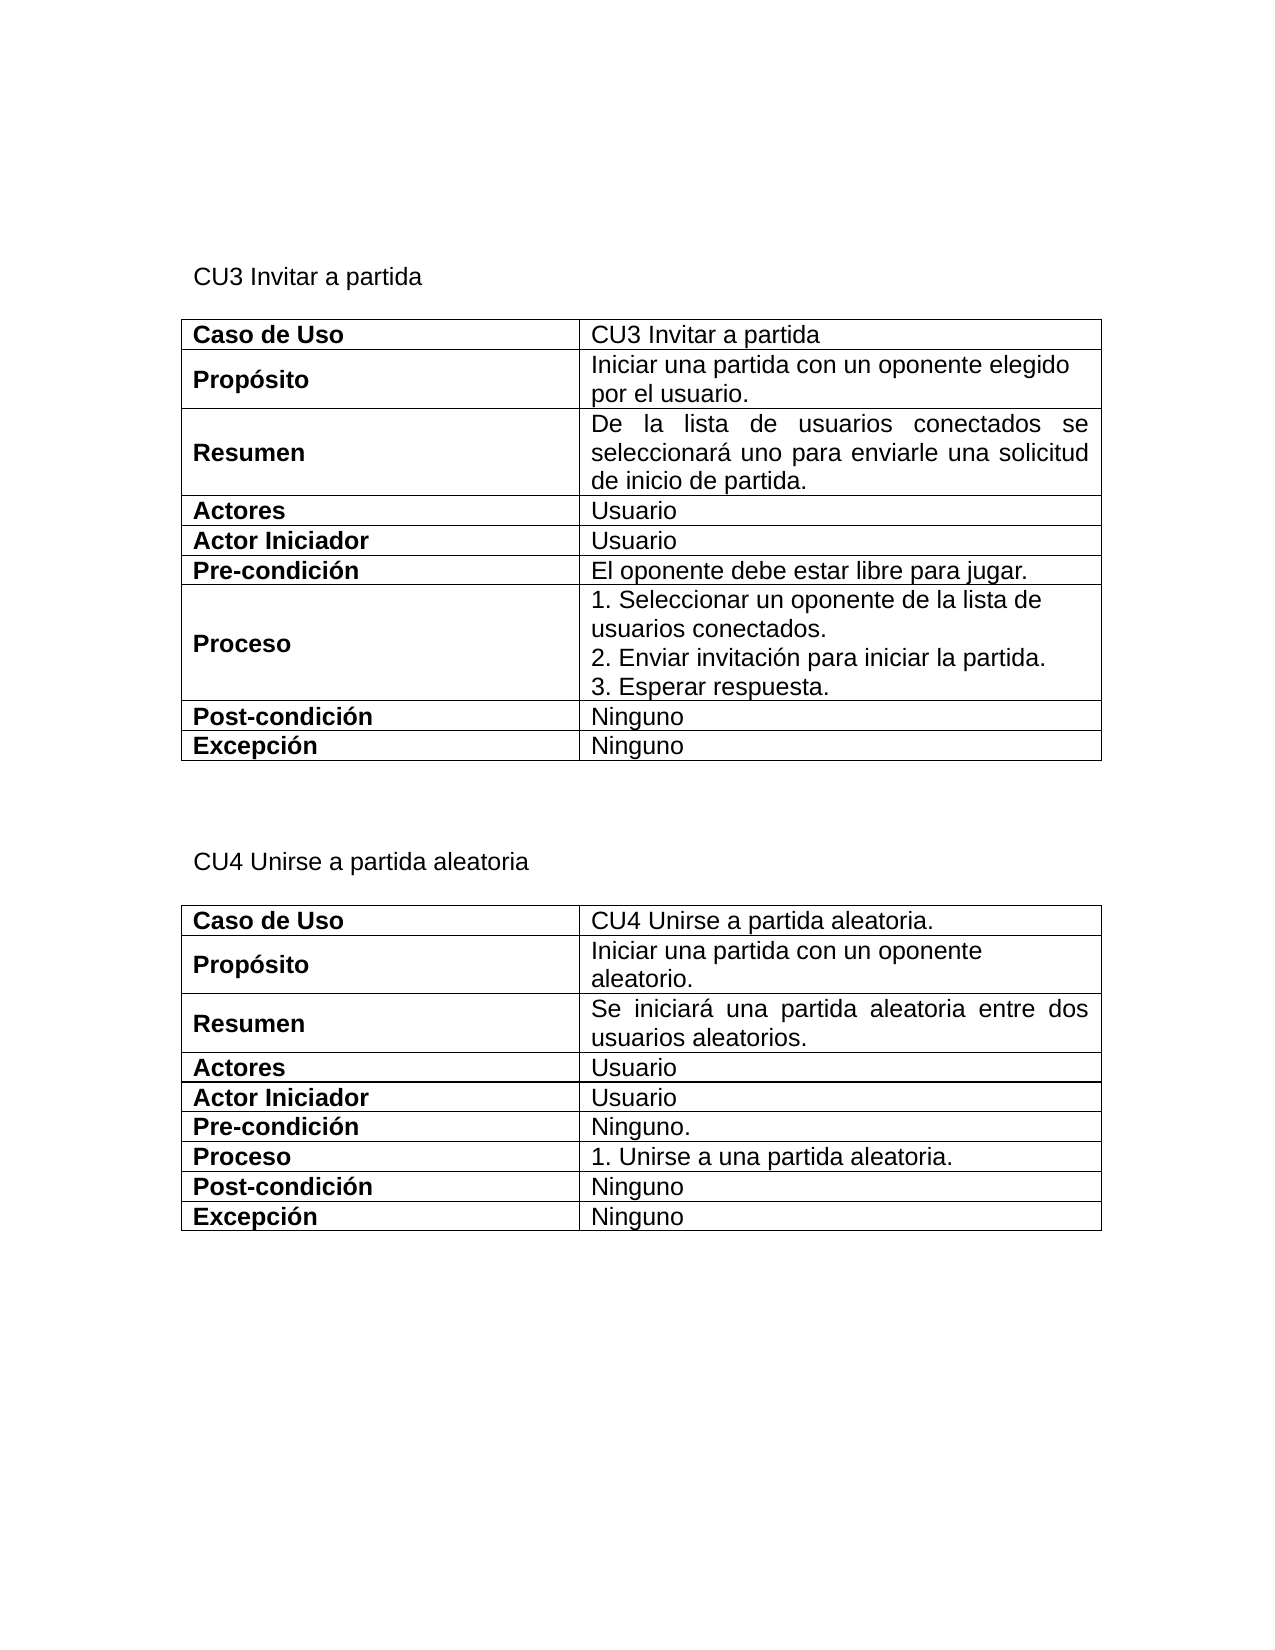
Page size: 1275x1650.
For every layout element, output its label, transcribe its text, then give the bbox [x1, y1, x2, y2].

table_cell Se iniciará una partida aleatoria entre dos usuarios aleatorios. [580, 994, 1101, 1052]
table_cell Usuario [580, 526, 1101, 554]
table_cell Propósito [182, 936, 579, 993]
table_cell Excepción [182, 1202, 579, 1230]
table_cell Usuario [580, 496, 1101, 525]
table_cell 1. Unirse a una partida aleatoria. [580, 1142, 1101, 1171]
table_cell Ninguno [580, 731, 1101, 760]
table_cell Post-condición [182, 701, 579, 730]
table_cell 1. Seleccionar un oponente de la lista de usuarios conectados. 2. Enviar invitación para iniciar la partida. 3. Esperar respuesta. [580, 585, 1101, 700]
table_cell Actores [182, 496, 579, 525]
text CU3 Invitar a partida [193, 262, 1157, 291]
table_header CU4 Unirse a partida aleatoria. [580, 906, 1101, 934]
table_cell Resumen [182, 994, 579, 1052]
table_cell Usuario [580, 1053, 1101, 1081]
table_header Caso de Uso [182, 320, 579, 349]
table_cell Proceso [182, 1142, 579, 1171]
table_cell Ninguno [580, 1172, 1101, 1201]
table_cell Ninguno. [580, 1112, 1101, 1141]
table_cell El oponente debe estar libre para jugar. [580, 556, 1101, 584]
table_cell Actores [182, 1053, 579, 1081]
table_cell Excepción [182, 731, 579, 760]
table_cell Propósito [182, 350, 579, 408]
table_cell Actor Iniciador [182, 1083, 579, 1111]
text CU4 Unirse a partida aleatoria [193, 847, 1157, 876]
table_cell Iniciar una partida con un oponente aleatorio. [580, 936, 1101, 993]
table_cell Ninguno [580, 1202, 1101, 1230]
table_cell Post-condición [182, 1172, 579, 1201]
table_cell Pre-condición [182, 556, 579, 584]
table_header Caso de Uso [182, 906, 579, 934]
table_cell De la lista de usuarios conectados se seleccionará uno para enviarle una solicitud de inicio de partida. [580, 409, 1101, 495]
table_cell Usuario [580, 1083, 1101, 1111]
table_cell Iniciar una partida con un oponente elegido por el usuario. [580, 350, 1101, 408]
table_header CU3 Invitar a partida [580, 320, 1101, 349]
table_cell Resumen [182, 409, 579, 495]
table_cell Actor Iniciador [182, 526, 579, 554]
table_cell Ninguno [580, 701, 1101, 730]
table_cell Pre-condición [182, 1112, 579, 1141]
table_cell Proceso [182, 585, 579, 700]
